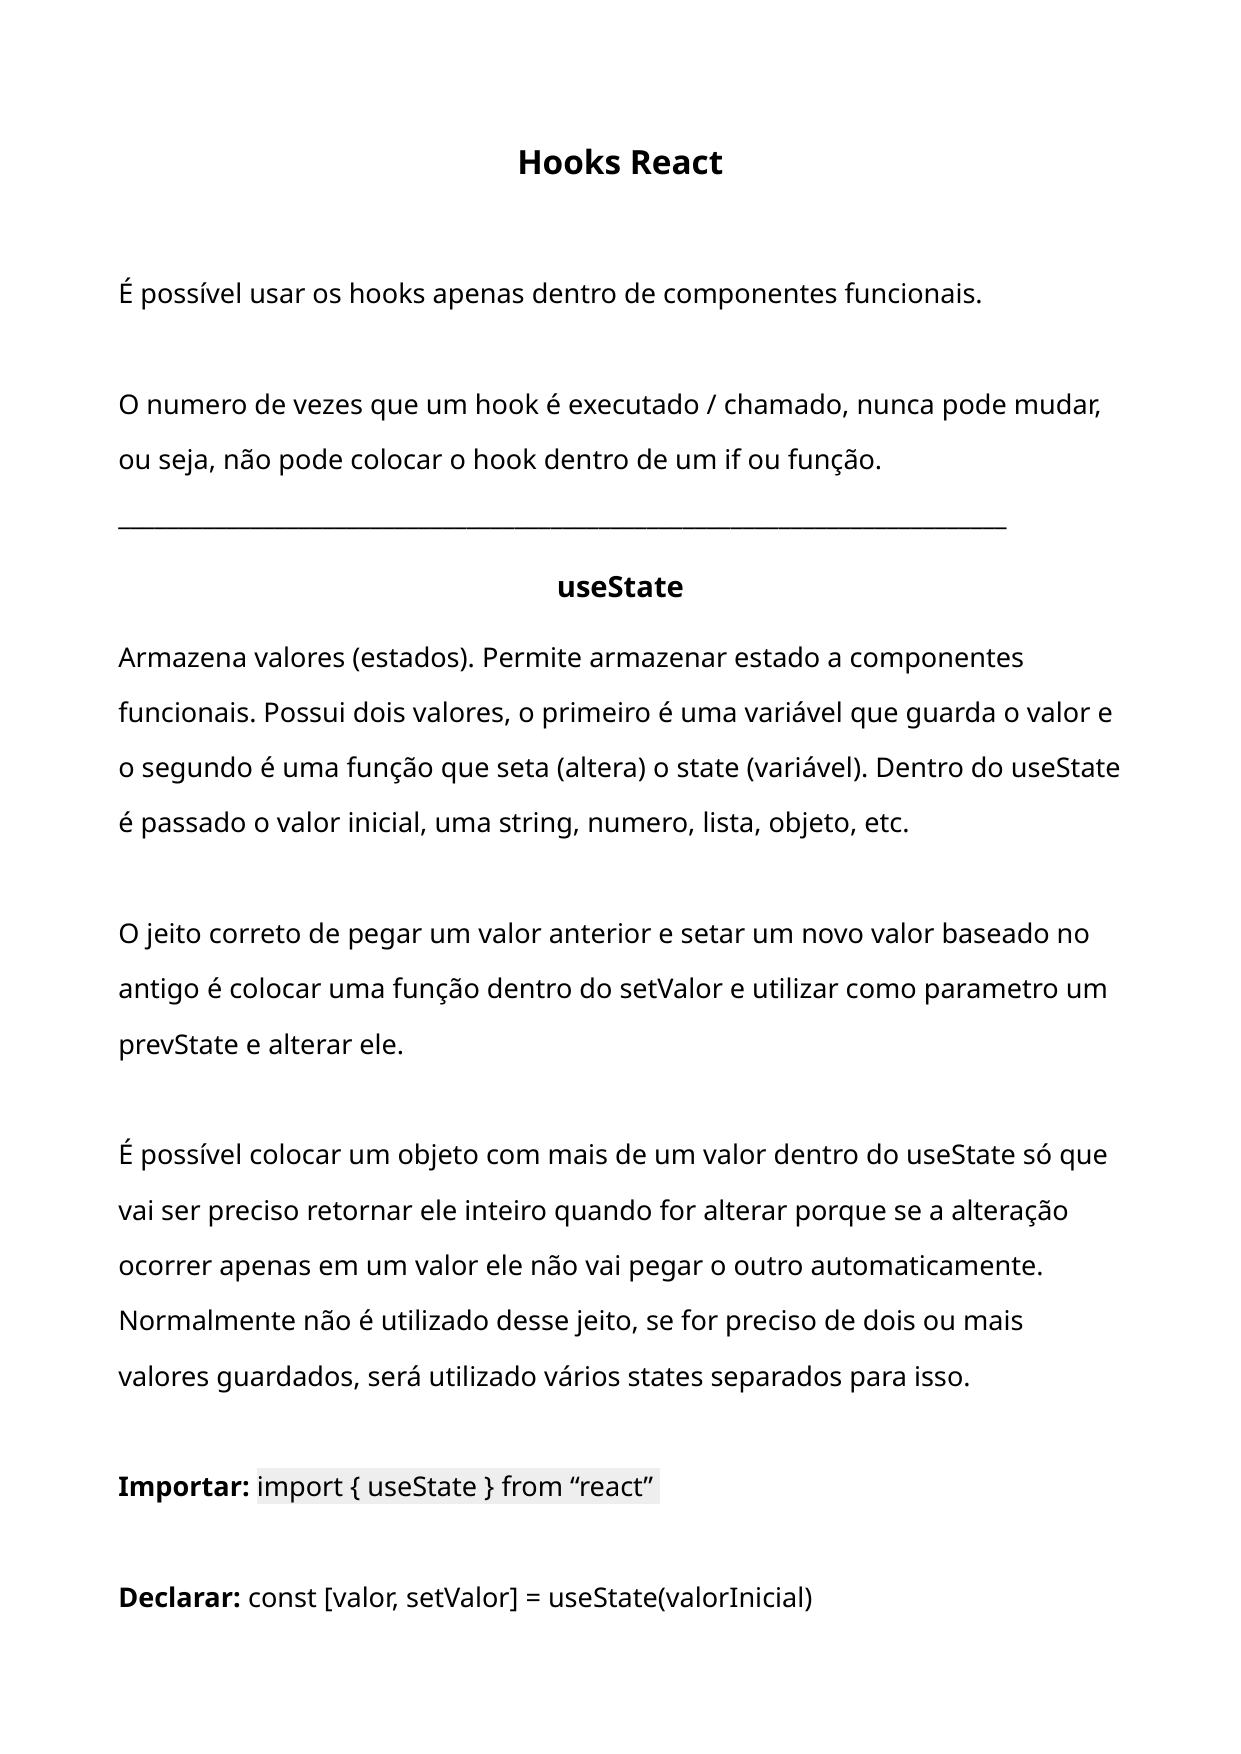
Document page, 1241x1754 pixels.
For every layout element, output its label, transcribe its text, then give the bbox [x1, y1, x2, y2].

text Declarar: const [valor, setValor] = useState(valorInicial) [118, 1578, 1122, 1615]
text É possível colocar um objeto com mais de um valor dentro do useState só que vai ser preciso retornar ele inteiro quando for alterar porque se a alteração ocorrer apenas em um valor ele não vai pegar o outro automaticamente. Normalmente não é utilizado desse jeito, se for preciso de dois ou mais valores guardados, será utilizado vários states separados para isso. [118, 1136, 1122, 1394]
text O jeito correto de pegar um valor anterior e setar um novo valor baseado no antigo é colocar uma função dentro do setValor e utilizar como parametro um prevState e alterar ele. [118, 914, 1122, 1062]
subtitle useState [118, 566, 1122, 606]
subtitle Hooks React [118, 139, 1122, 184]
text Importar: import { useState } from “react” [118, 1468, 1122, 1504]
text É possível usar os hooks apenas dentro de componentes funcionais. [118, 275, 1122, 312]
text __________________________________________________________________________ [118, 496, 1122, 533]
text Armazena valores (estados). Permite armazenar estado a componentes funcionais. Possui dois valores, o primeiro é uma variável que guarda o valor e o segundo é uma função que seta (altera) o state (variável). Dentro do useState é passado o valor inicial, uma string, numero, lista, objeto, etc. [118, 638, 1122, 841]
text O numero de vezes que um hook é executado / chamado, nunca pode mudar, ou seja, não pode colocar o hook dentro de um if ou função. [118, 386, 1122, 478]
